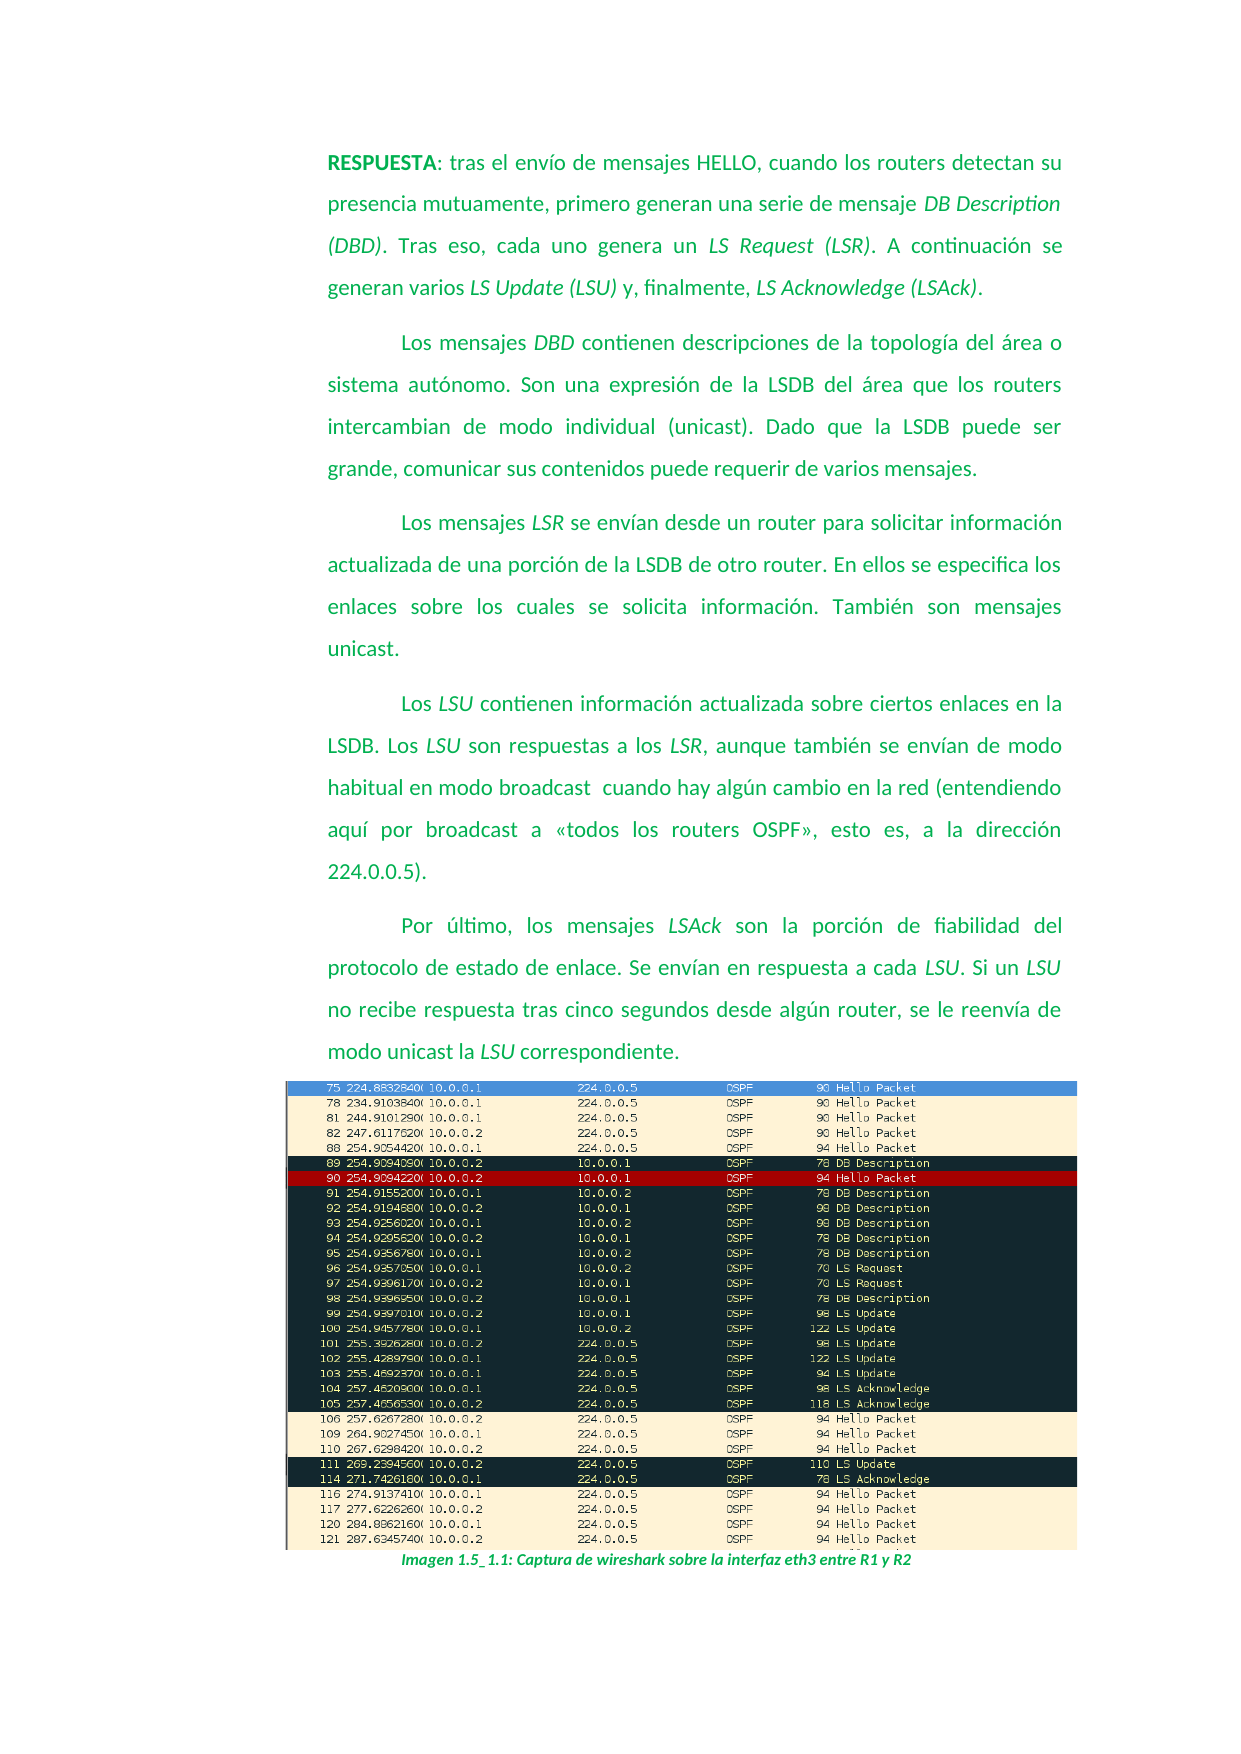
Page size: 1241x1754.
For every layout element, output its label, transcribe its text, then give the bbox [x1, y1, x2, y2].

text Imagen 1.5_1.1: Captura de wireshark sobre la interfaz eth3 entre R1 y R2 [177, 1092, 1063, 1570]
text Los mensajes LSR se envían desde un router para solicitar información actualizada de una porción de la LSDB de otro router. En ellos se especifica los enlaces sobre los cuales se solicita información. También son mensajes unicast. [327, 508, 1063, 662]
text RESPUESTA: tras el envío de mensajes HELLO, cuando los routers detectan su presencia mutuamente, primero generan una serie de mensaje DB Description (DBD). Tras eso, cada uno genera un LS Request (LSR). A continuación se generan varios LS Update (LSU) y, finalmente, LS Acknowledge (LSAck). [327, 148, 1063, 302]
text Los LSU contienen información actualizada sobre ciertos enlaces en la LSDB. Los LSU son respuestas a los LSR, aunque también se envían de modo habitual en modo broadcast cuando hay algún cambio en la red (entendiendo aquí por broadcast a «todos los routers OSPF», esto es, a la dirección 224.0.0.5). [327, 689, 1063, 885]
text Los mensajes DBD contienen descripciones de la topología del área o sistema autónomo. Son una expresión de la LSDB del área que los routers intercambian de modo individual (unicast). Dado que la LSDB puede ser grande, comunicar sus contenidos puede requerir de varios mensajes. [327, 328, 1063, 482]
text Por último, los mensajes LSAck son la porción de fiabilidad del protocolo de estado de enlace. Se envían en respuesta a cada LSU. Si un LSU no recibe respuesta tras cinco segundos desde algún router, se le reenvía de modo unicast la LSU correspondiente. [327, 911, 1063, 1065]
